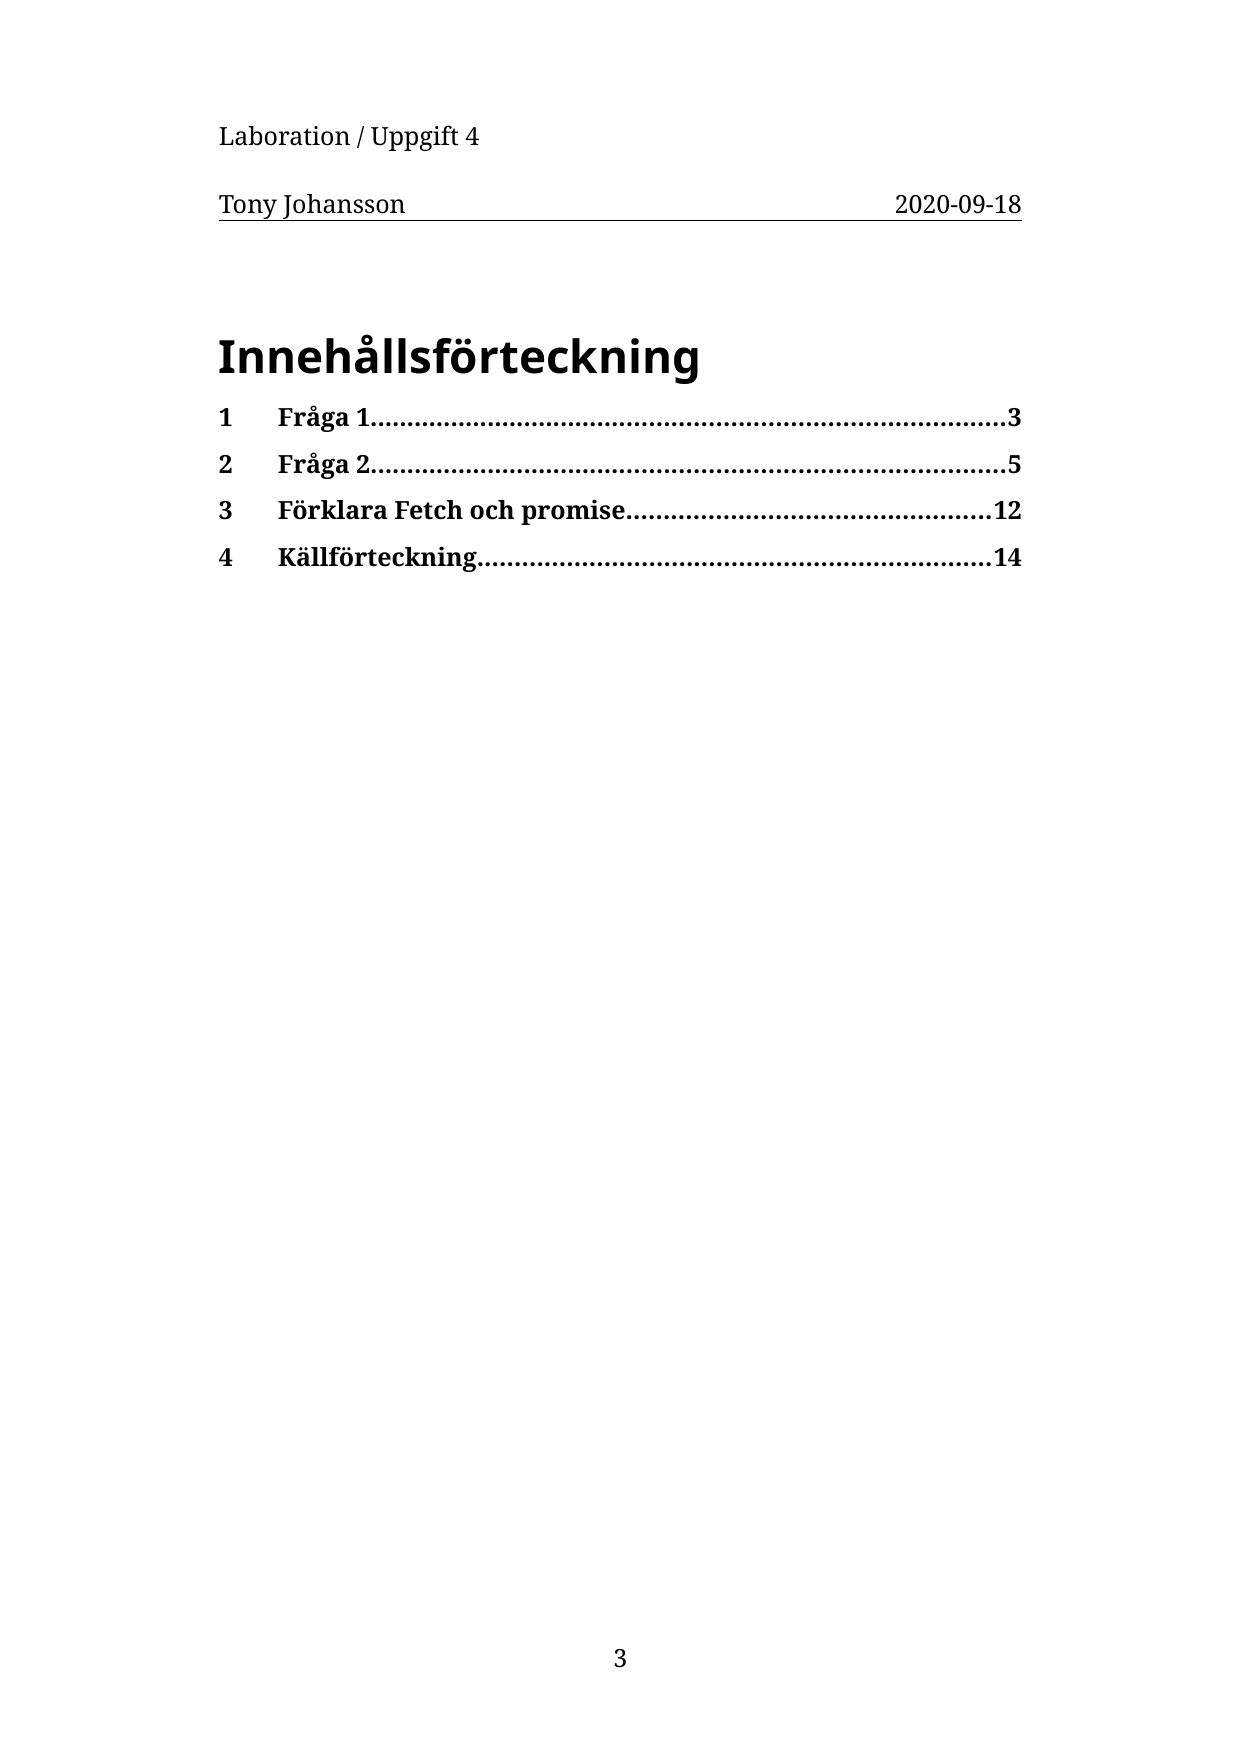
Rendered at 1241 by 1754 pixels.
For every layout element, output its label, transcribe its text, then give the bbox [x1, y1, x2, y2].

text 1 Fråga 1 3 [218, 400, 1022, 434]
text 4 Källförteckning 14 [218, 539, 1022, 573]
text 3 Förklara Fetch och promise 12 [218, 493, 1022, 527]
subtitle Innehållsförteckning [218, 325, 1022, 387]
text 2 Fråga 2 5 [218, 446, 1022, 480]
